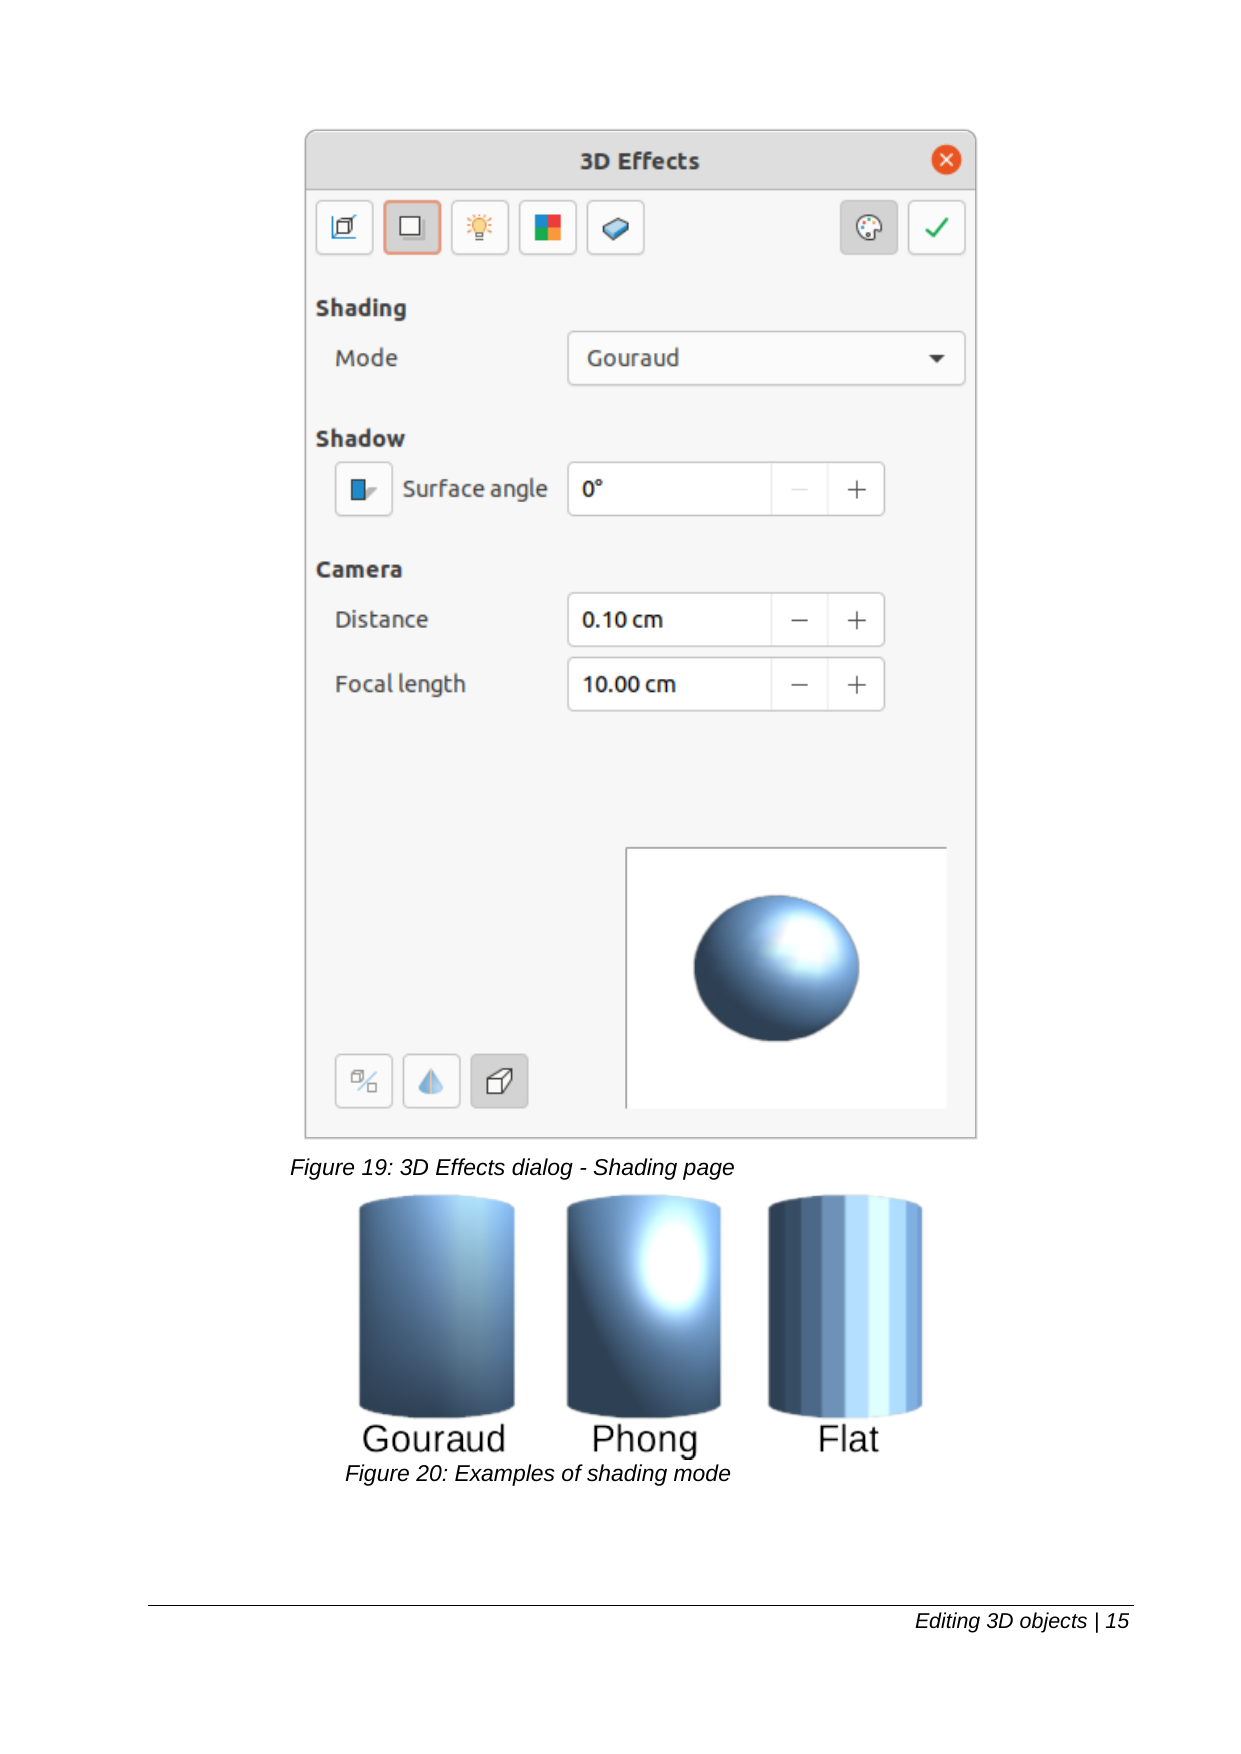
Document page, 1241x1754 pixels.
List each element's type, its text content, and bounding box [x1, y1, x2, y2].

text Figure 20: Examples of shading mode [345, 1460, 937, 1486]
picture [344, 1192, 937, 1460]
text Figure 19: 3D Effects dialog - Shading page [290, 1154, 992, 1180]
picture [290, 118, 992, 1154]
